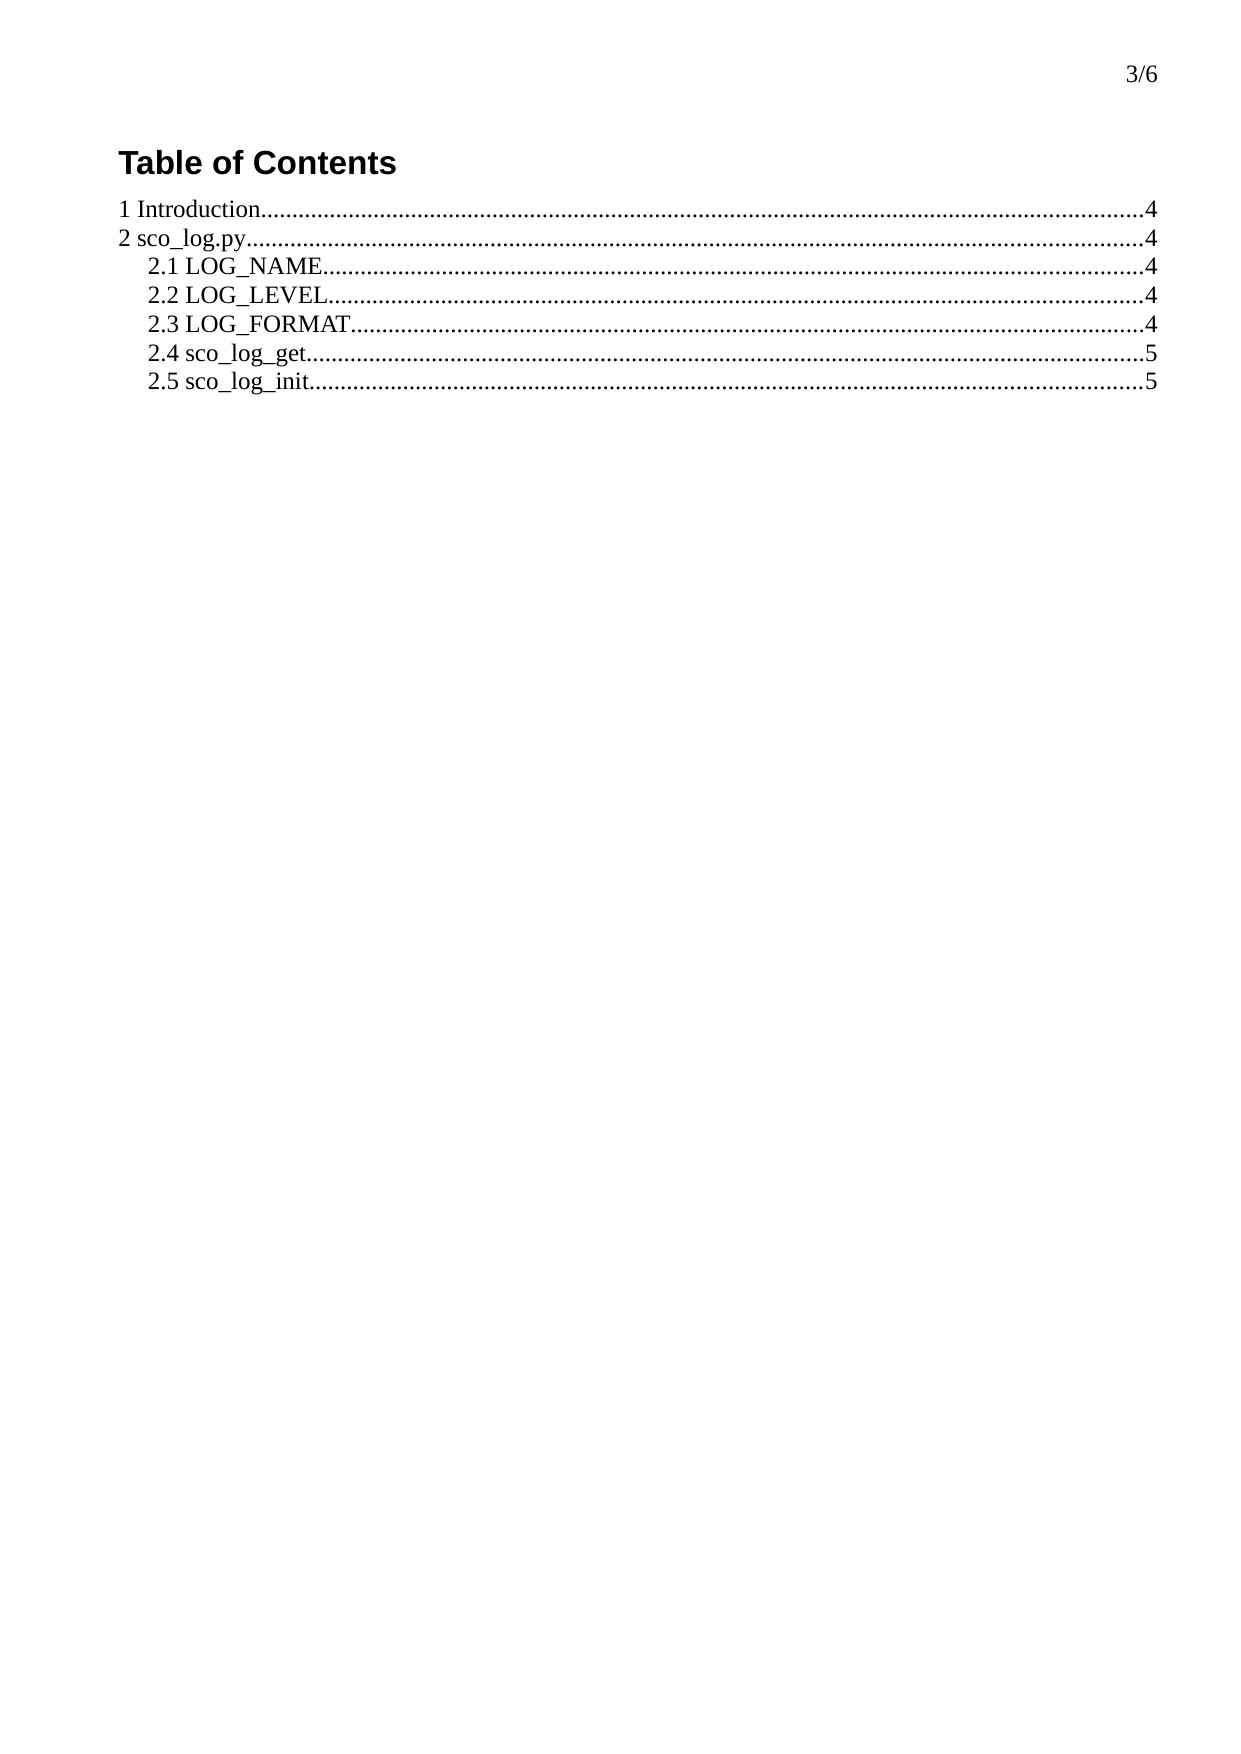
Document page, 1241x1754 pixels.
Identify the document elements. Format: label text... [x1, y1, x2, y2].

text 1 Introduction 4 [118, 194, 1157, 223]
text 2.1 LOG_NAME 4 [148, 251, 1157, 280]
text 2.2 LOG_LEVEL 4 [148, 280, 1157, 309]
text 2 sco_log.py 4 [118, 223, 1157, 251]
subtitle Table of Contents [118, 143, 1157, 181]
text 2.3 LOG_FORMAT 4 [148, 309, 1157, 338]
text 2.5 sco_log_init 5 [148, 366, 1157, 395]
text 2.4 sco_log_get 5 [148, 338, 1157, 366]
